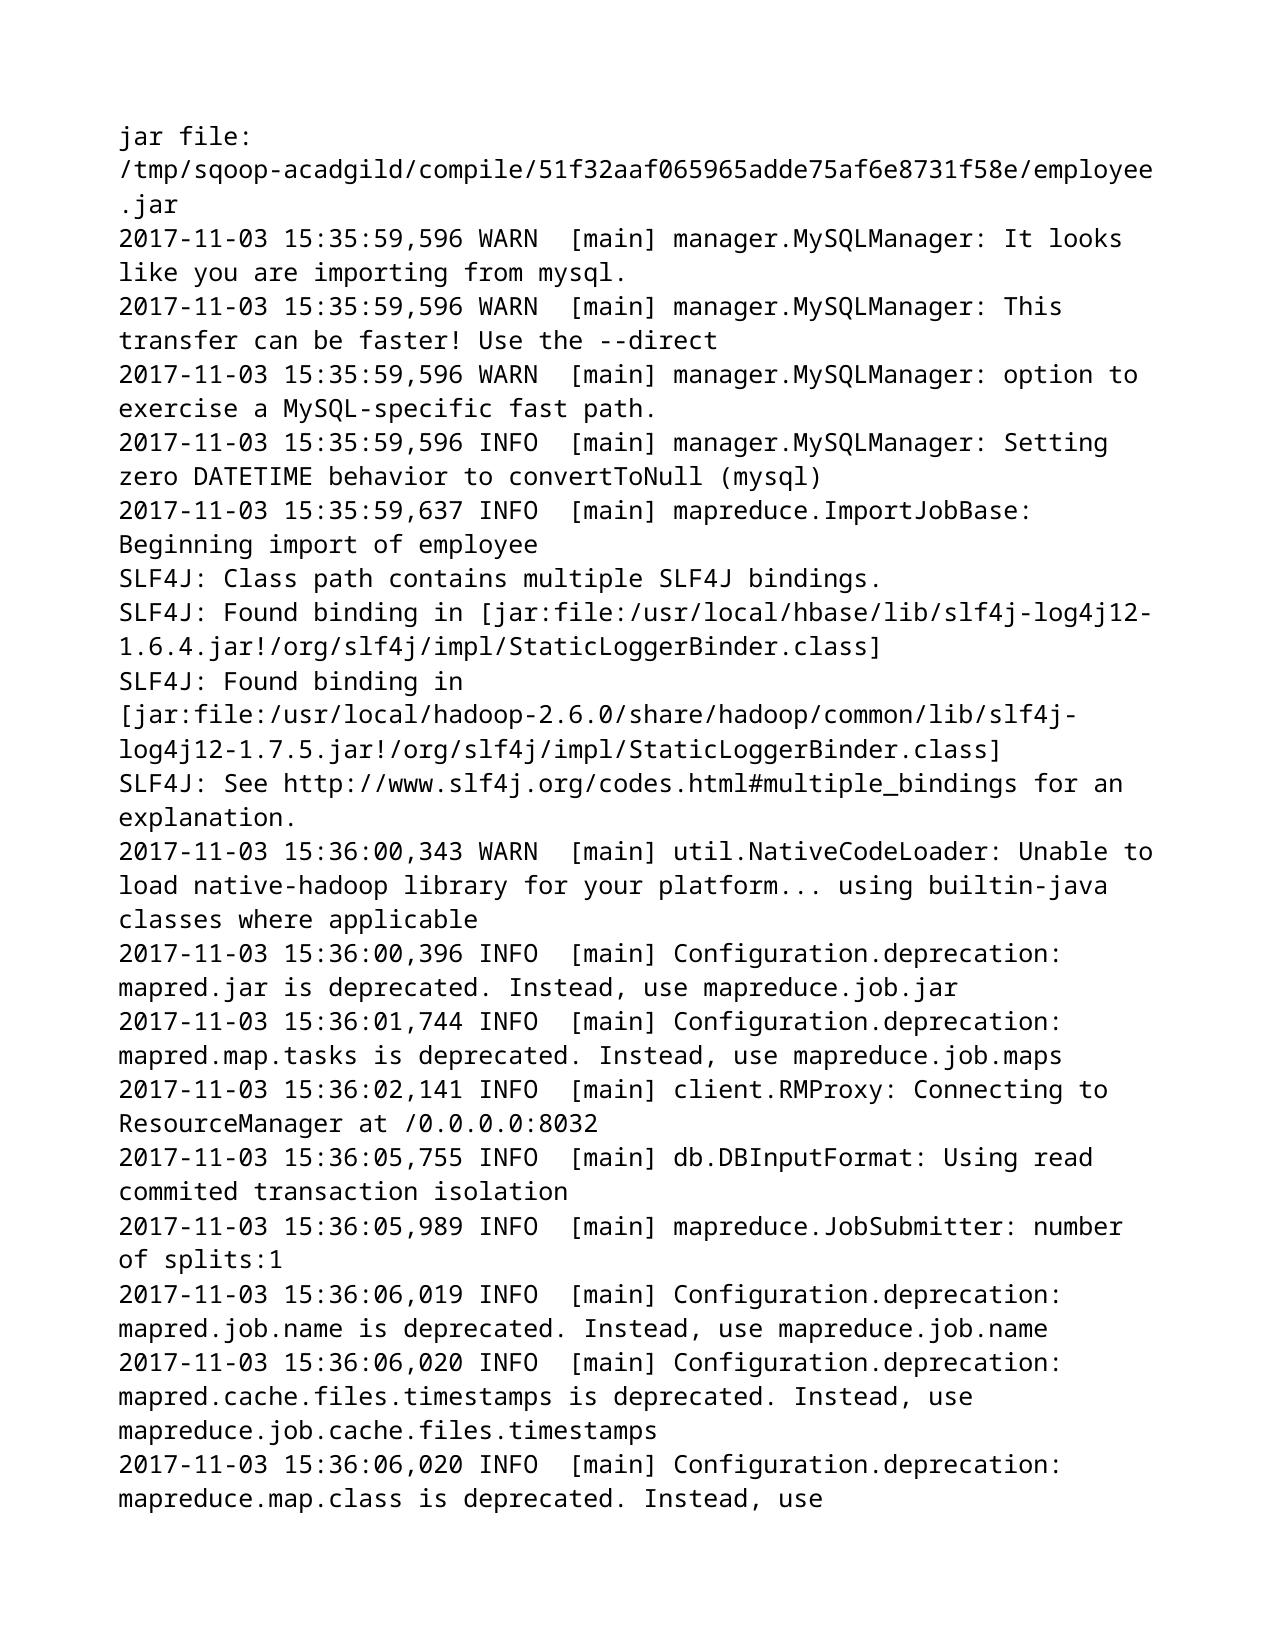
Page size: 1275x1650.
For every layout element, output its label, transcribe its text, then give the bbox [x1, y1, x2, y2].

text 2017-11-03 15:35:59,596 WARN [main] manager.MySQLManager: option to exercise a MySQL-specific fast path. [118, 357, 1157, 425]
text SLF4J: Class path contains multiple SLF4J bindings. [118, 561, 1157, 595]
text 2017-11-03 15:36:00,343 WARN [main] util.NativeCodeLoader: Unable to load native-hadoop library for your platform... using builtin-java classes where applicable [118, 833, 1157, 936]
text 2017-11-03 15:36:02,141 INFO [main] client.RMProxy: Connecting to ResourceManager at /0.0.0.0:8032 [118, 1072, 1157, 1140]
text 2017-11-03 15:36:05,989 INFO [main] mapreduce.JobSubmitter: number of splits:1 [118, 1208, 1157, 1276]
text jar file: /tmp/sqoop-acadgild/compile/51f32aaf065965adde75af6e8731f58e/employee.jar [118, 118, 1157, 220]
text 2017-11-03 15:36:00,396 INFO [main] Configuration.deprecation: mapred.jar is deprecated. Instead, use mapreduce.job.jar [118, 936, 1157, 1004]
text 2017-11-03 15:36:06,019 INFO [main] Configuration.deprecation: mapred.job.name is deprecated. Instead, use mapreduce.job.name [118, 1276, 1157, 1344]
text SLF4J: Found binding in [jar:file:/usr/local/hadoop-2.6.0/share/hadoop/common/lib/slf4j-log4j12-1.7.5.jar!/org/slf4j/impl/StaticLoggerBinder.class] [118, 663, 1157, 765]
text 2017-11-03 15:36:06,020 INFO [main] Configuration.deprecation: mapreduce.map.class is deprecated. Instead, use [118, 1447, 1157, 1515]
text 2017-11-03 15:35:59,637 INFO [main] mapreduce.ImportJobBase: Beginning import of employee [118, 493, 1157, 561]
text 2017-11-03 15:36:05,755 INFO [main] db.DBInputFormat: Using read commited transaction isolation [118, 1140, 1157, 1208]
text 2017-11-03 15:36:06,020 INFO [main] Configuration.deprecation: mapred.cache.files.timestamps is deprecated. Instead, use mapreduce.job.cache.files.timestamps [118, 1344, 1157, 1447]
text 2017-11-03 15:36:01,744 INFO [main] Configuration.deprecation: mapred.map.tasks is deprecated. Instead, use mapreduce.job.maps [118, 1004, 1157, 1072]
text 2017-11-03 15:35:59,596 INFO [main] manager.MySQLManager: Setting zero DATETIME behavior to convertToNull (mysql) [118, 425, 1157, 493]
text 2017-11-03 15:35:59,596 WARN [main] manager.MySQLManager: It looks like you are importing from mysql. [118, 220, 1157, 288]
text SLF4J: See http://www.slf4j.org/codes.html#multiple_bindings for an explanation. [118, 765, 1157, 833]
text 2017-11-03 15:35:59,596 WARN [main] manager.MySQLManager: This transfer can be faster! Use the --direct [118, 288, 1157, 357]
text SLF4J: Found binding in [jar:file:/usr/local/hbase/lib/slf4j-log4j12-1.6.4.jar!/org/slf4j/impl/StaticLoggerBinder.class] [118, 595, 1157, 663]
